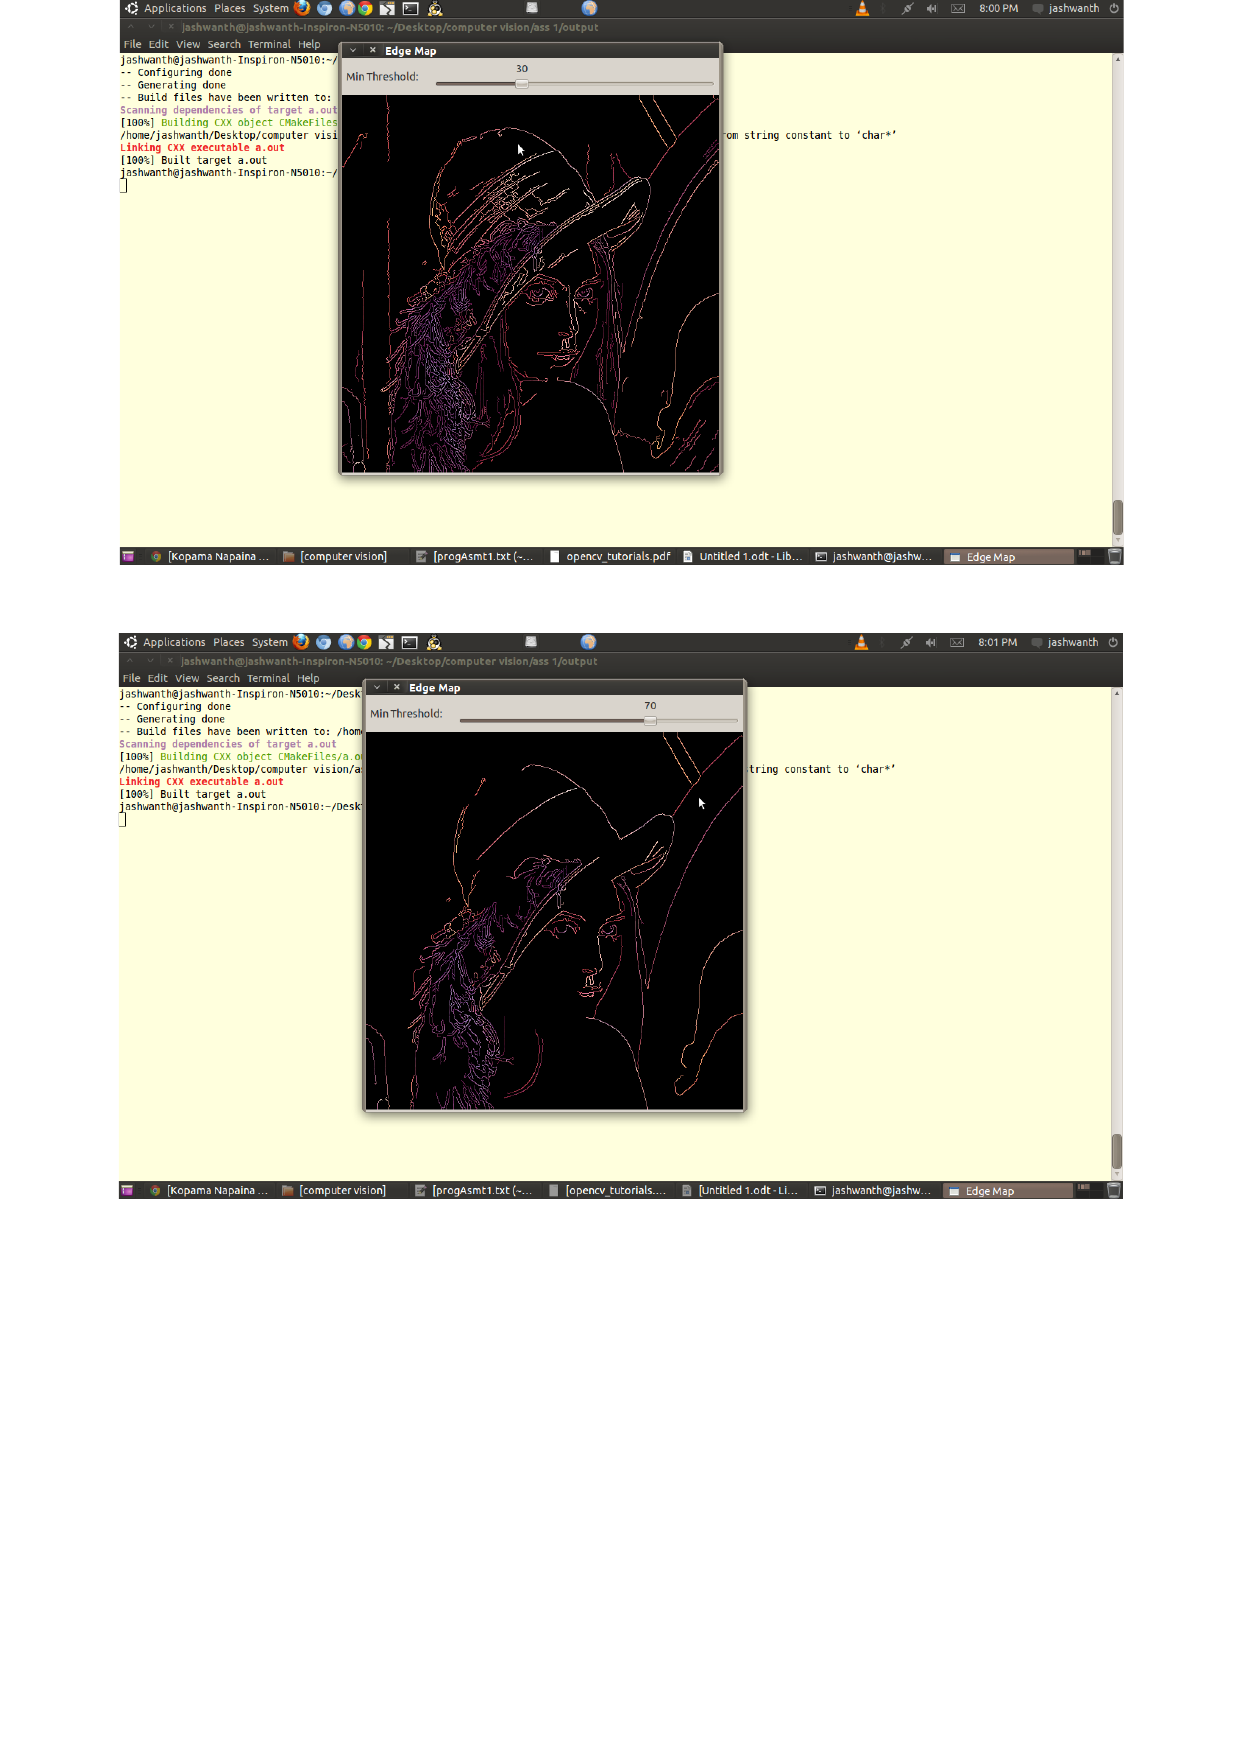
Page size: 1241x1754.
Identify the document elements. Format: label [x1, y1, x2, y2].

picture [119, 0, 1124, 565]
picture [118, 633, 1123, 1199]
